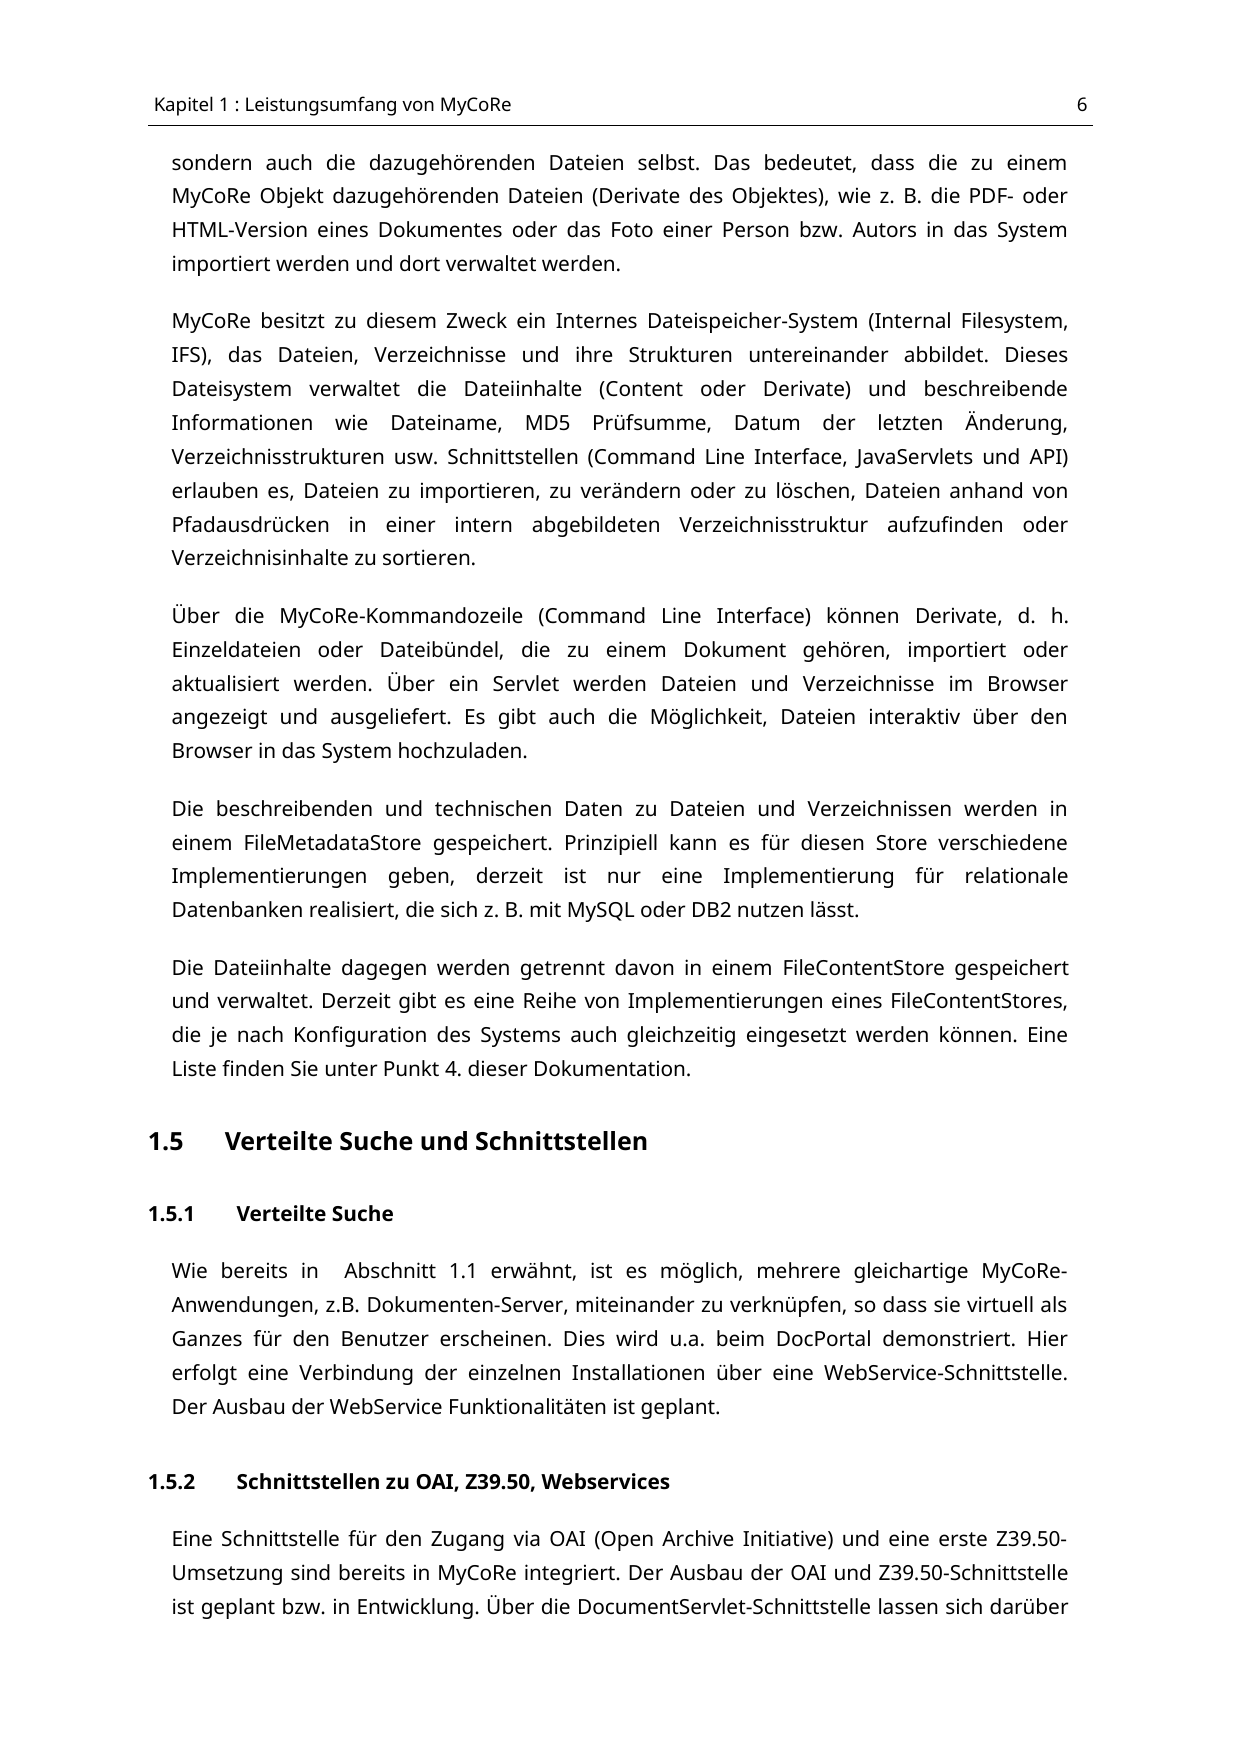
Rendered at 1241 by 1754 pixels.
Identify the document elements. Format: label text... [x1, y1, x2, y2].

text Eine Schnittstelle für den Zugang via OAI (Open Archive Initiative) und eine erste Z39.50-Umsetzung sind bereits in MyCoRe integriert. Der Ausbau der OAI und Z39.50-Schnittstelle ist geplant bzw. in Entwicklung. Über die DocumentServlet-Schnittstelle lassen sich darüber [171, 1524, 1069, 1620]
text MyCoRe besitzt zu diesem Zweck ein Internes Dateispeicher-System (Internal Filesystem, IFS), das Dateien, Verzeichnisse und ihre Strukturen untereinander abbildet. Dieses Dateisystem verwaltet die Dateiinhalte (Content oder Derivate) und beschreibende Informationen wie Dateiname, MD5 Prüfsumme, Datum der letzten Änderung, Verzeichnisstrukturen usw. Schnittstellen (Command Line Interface, JavaServlets und API) erlauben es, Dateien zu importieren, zu verändern oder zu löschen, Dateien anhand von Pfadausdrücken in einer intern abgebildeten Verzeichnisstruktur aufzufinden oder Verzeichnisinhalte zu sortieren. [171, 307, 1069, 572]
subtitle Schnittstellen zu OAI, Z39.50, Webservices [148, 1467, 1092, 1495]
subtitle Verteilte Suche und Schnittstellen [148, 1124, 1092, 1158]
text Wie bereits in Abschnitt 1.1 erwähnt, ist es möglich, mehrere gleichartige MyCoRe-Anwendungen, z.B. Dokumenten-Server, miteinander zu verknüpfen, so dass sie virtuell als Ganzes für den Benutzer erscheinen. Dies wird u.a. beim DocPortal demonstriert. Hier erfolgt eine Verbindung der einzelnen Installationen über eine WebService-Schnittstelle. Der Ausbau der WebService Funktionalitäten ist geplant. [171, 1256, 1069, 1420]
subtitle Verteilte Suche [148, 1199, 1092, 1227]
text Die Dateiinhalte dagegen werden getrennt davon in einem FileContentStore gespeichert und verwaltet. Derzeit gibt es eine Reihe von Implementierungen eines FileContentStores, die je nach Konfiguration des Systems auch gleichzeitig eingesetzt werden können. Eine Liste finden Sie unter Punkt 4. dieser Dokumentation. [171, 953, 1069, 1082]
text Die beschreibenden und technischen Daten zu Dateien und Verzeichnissen werden in einem FileMetadataStore gespeichert. Prinzipiell kann es für diesen Store verschiedene Implementierungen geben, derzeit ist nur eine Implementierung für relationale Datenbanken realisiert, die sich z. B. mit MySQL oder DB2 nutzen lässt. [171, 794, 1069, 923]
text sondern auch die dazugehörenden Dateien selbst. Das bedeutet, dass die zu einem MyCoRe Objekt dazugehörenden Dateien (Derivate des Objektes), wie z. B. die PDF- oder HTML-Version eines Dokumentes oder das Foto einer Person bzw. Autors in das System importiert werden und dort verwaltet werden. [171, 148, 1069, 277]
text Über die MyCoRe-Kommandozeile (Command Line Interface) können Derivate, d. h. Einzeldateien oder Dateibündel, die zu einem Dokument gehören, importiert oder aktualisiert werden. Über ein Servlet werden Dateien und Verzeichnisse im Browser angezeigt und ausgeliefert. Es gibt auch die Möglichkeit, Dateien interaktiv über den Browser in das System hochzuladen. [171, 601, 1069, 764]
